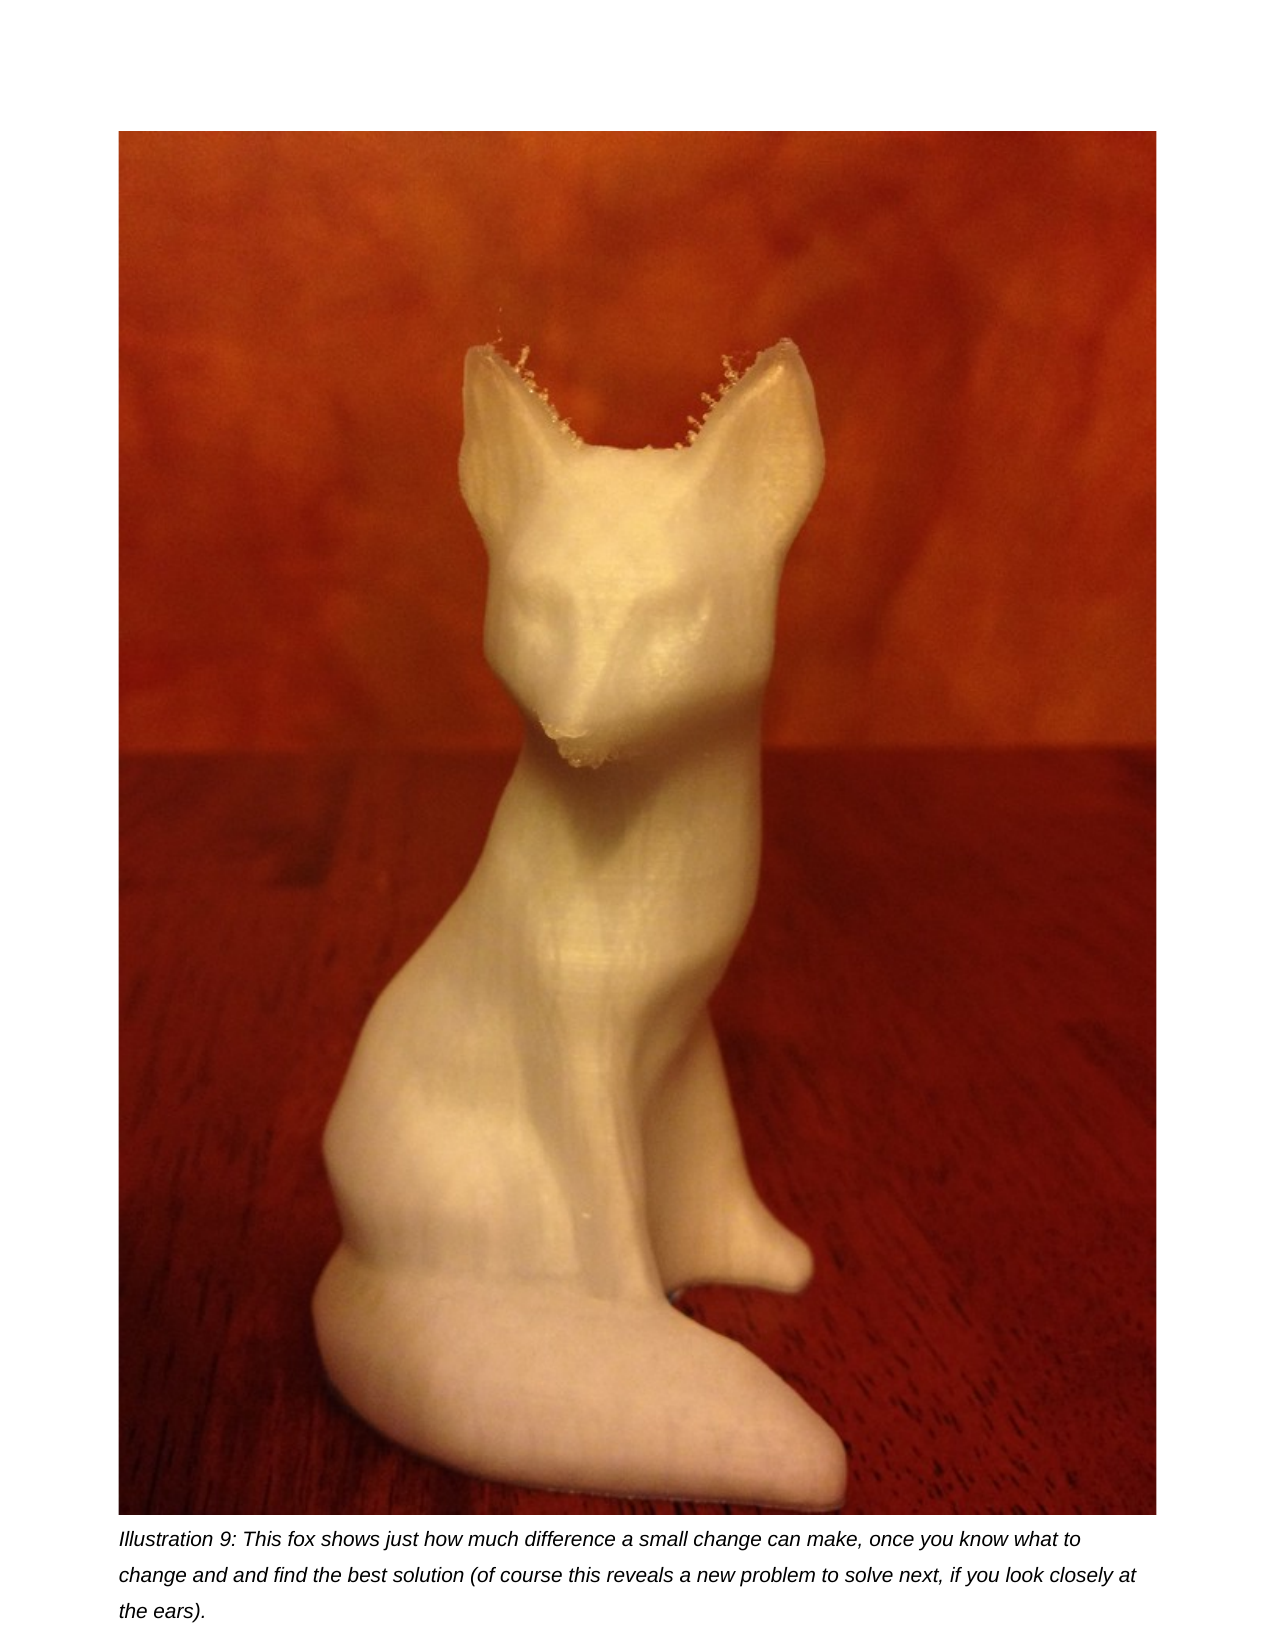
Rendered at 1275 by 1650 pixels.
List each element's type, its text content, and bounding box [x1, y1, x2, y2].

picture [118, 131, 1157, 1515]
text Illustration 9: This fox shows just how much difference a small change can make, once you know what to change and and find the best solution (of course this reveals a new problem to solve next, if you look closely at the ears). [118, 1515, 1156, 1623]
